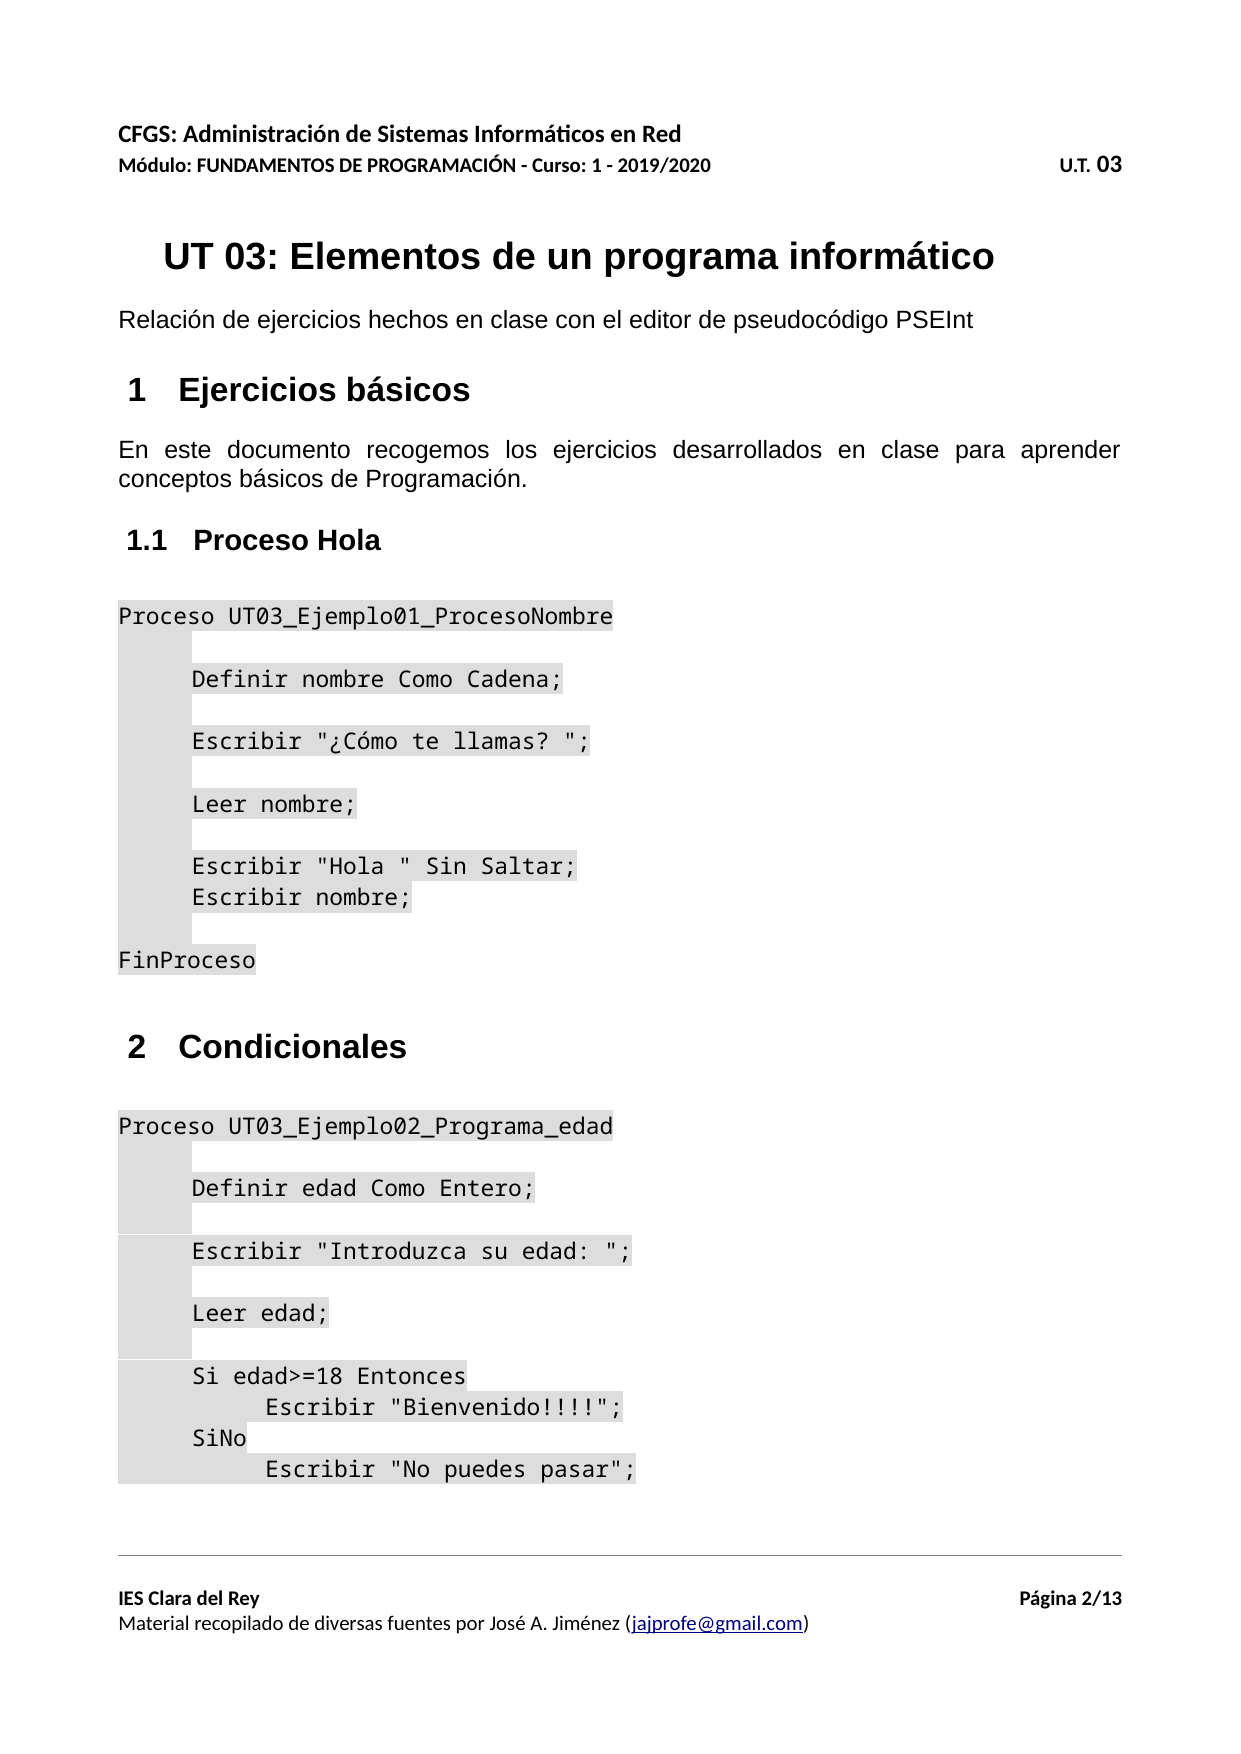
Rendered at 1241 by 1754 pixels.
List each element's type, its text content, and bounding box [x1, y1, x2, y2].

text Escribir "Hola " Sin Saltar; [577, 850, 1122, 881]
text FinProceso [256, 944, 1122, 975]
subtitle Condicionales [118, 1027, 1122, 1066]
text Leer edad; [329, 1297, 1122, 1328]
text Definir edad Como Entero; [535, 1172, 1122, 1203]
text Escribir nombre; [412, 881, 1122, 913]
text Escribir "Bienvenido!!!!"; [623, 1391, 1122, 1422]
text En este documento recogemos los ejercicios desarrollados en clase para aprender conceptos básicos de Programación. [118, 436, 1122, 493]
text SiNo [247, 1422, 1122, 1453]
text Escribir "No puedes pasar"; [636, 1453, 1122, 1484]
subtitle Ejercicios básicos [118, 369, 1122, 408]
subtitle Proceso Hola [118, 523, 1122, 556]
text Escribir "¿Cómo te llamas? "; [590, 725, 1122, 756]
text Definir nombre Como Cadena; [563, 663, 1122, 694]
text Si edad>=18 Entonces [118, 1359, 1122, 1391]
text Proceso UT03_Ejemplo01_ProcesoNombre [613, 600, 1122, 631]
text Relación de ejercicios hechos en clase con el editor de pseudocódigo PSEInt [118, 305, 1122, 333]
text Escribir "Introduzca su edad: "; [118, 1234, 1122, 1266]
subtitle UT 03: Elementos de un programa informático [118, 234, 1122, 277]
text Leer nombre; [357, 788, 1122, 819]
text Proceso UT03_Ejemplo02_Programa_edad [118, 1109, 1122, 1141]
